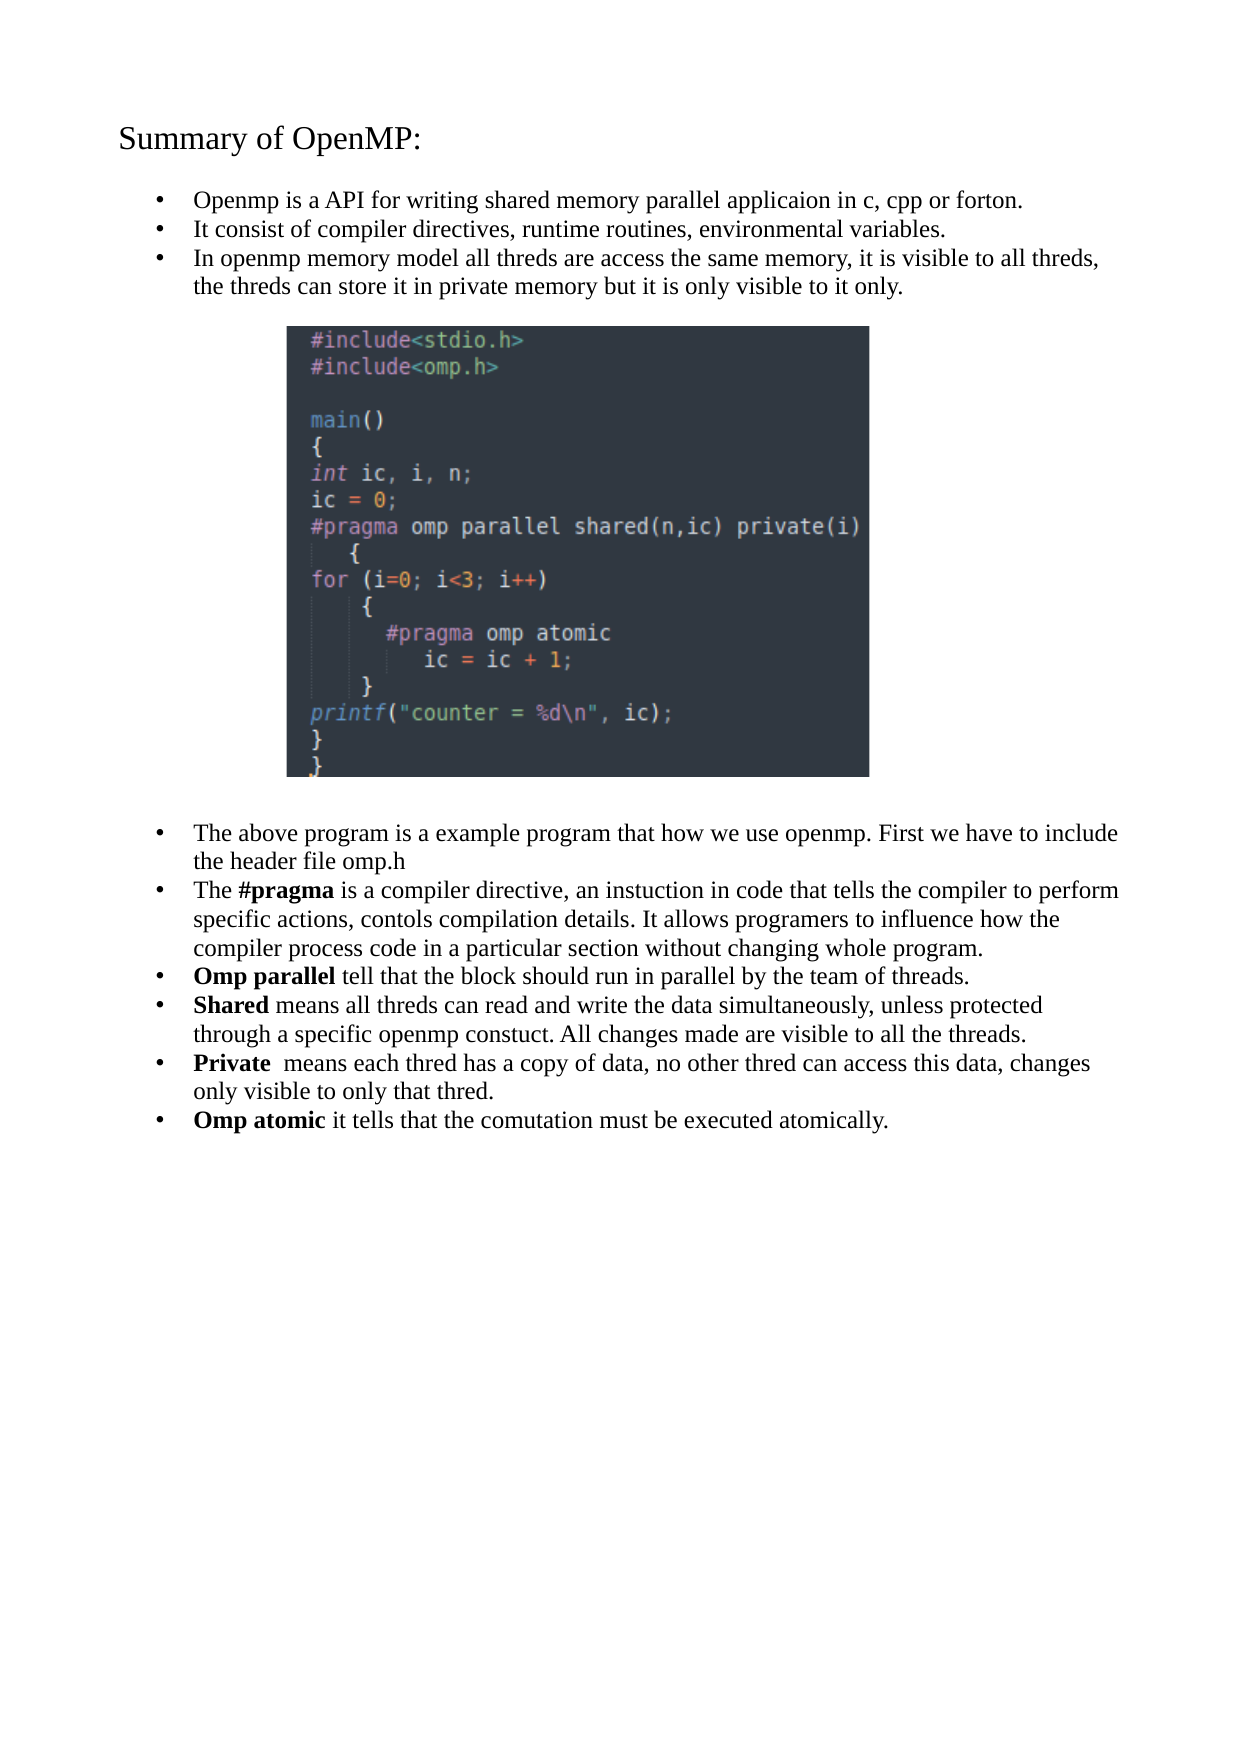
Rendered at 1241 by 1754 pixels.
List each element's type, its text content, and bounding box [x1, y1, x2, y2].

list In openmp memory model all threds are access the same memory, it is visible to all threds, the threds can store it in private memory but it is only visible to it only. [156, 243, 1122, 300]
list Openmp is a API for writing shared memory parallel applicaion in c, cpp or forton. [156, 185, 1122, 214]
list Private means each thred has a copy of data, no other thred can access this data, changes only visible to only that thred. [156, 1048, 1122, 1105]
text Summary of OpenMP: [118, 118, 1122, 156]
picture [286, 326, 870, 777]
list It consist of compiler directives, runtime routines, environmental variables. [156, 214, 1122, 243]
list Omp atomic it tells that the comutation must be executed atomically. [156, 1105, 1122, 1134]
list The above program is a example program that how we use openmp. First we have to include the header file omp.h [156, 818, 1122, 875]
list Omp parallel tell that the block should run in parallel by the team of threads. [156, 961, 1122, 990]
list The #pragma is a compiler directive, an instuction in code that tells the compiler to perform specific actions, contols compilation details. It allows programers to influence how the compiler process code in a particular section without changing whole program. [156, 875, 1122, 961]
list Shared means all threds can read and write the data simultaneously, unless protected through a specific openmp constuct. All changes made are visible to all the threads. [156, 990, 1122, 1048]
